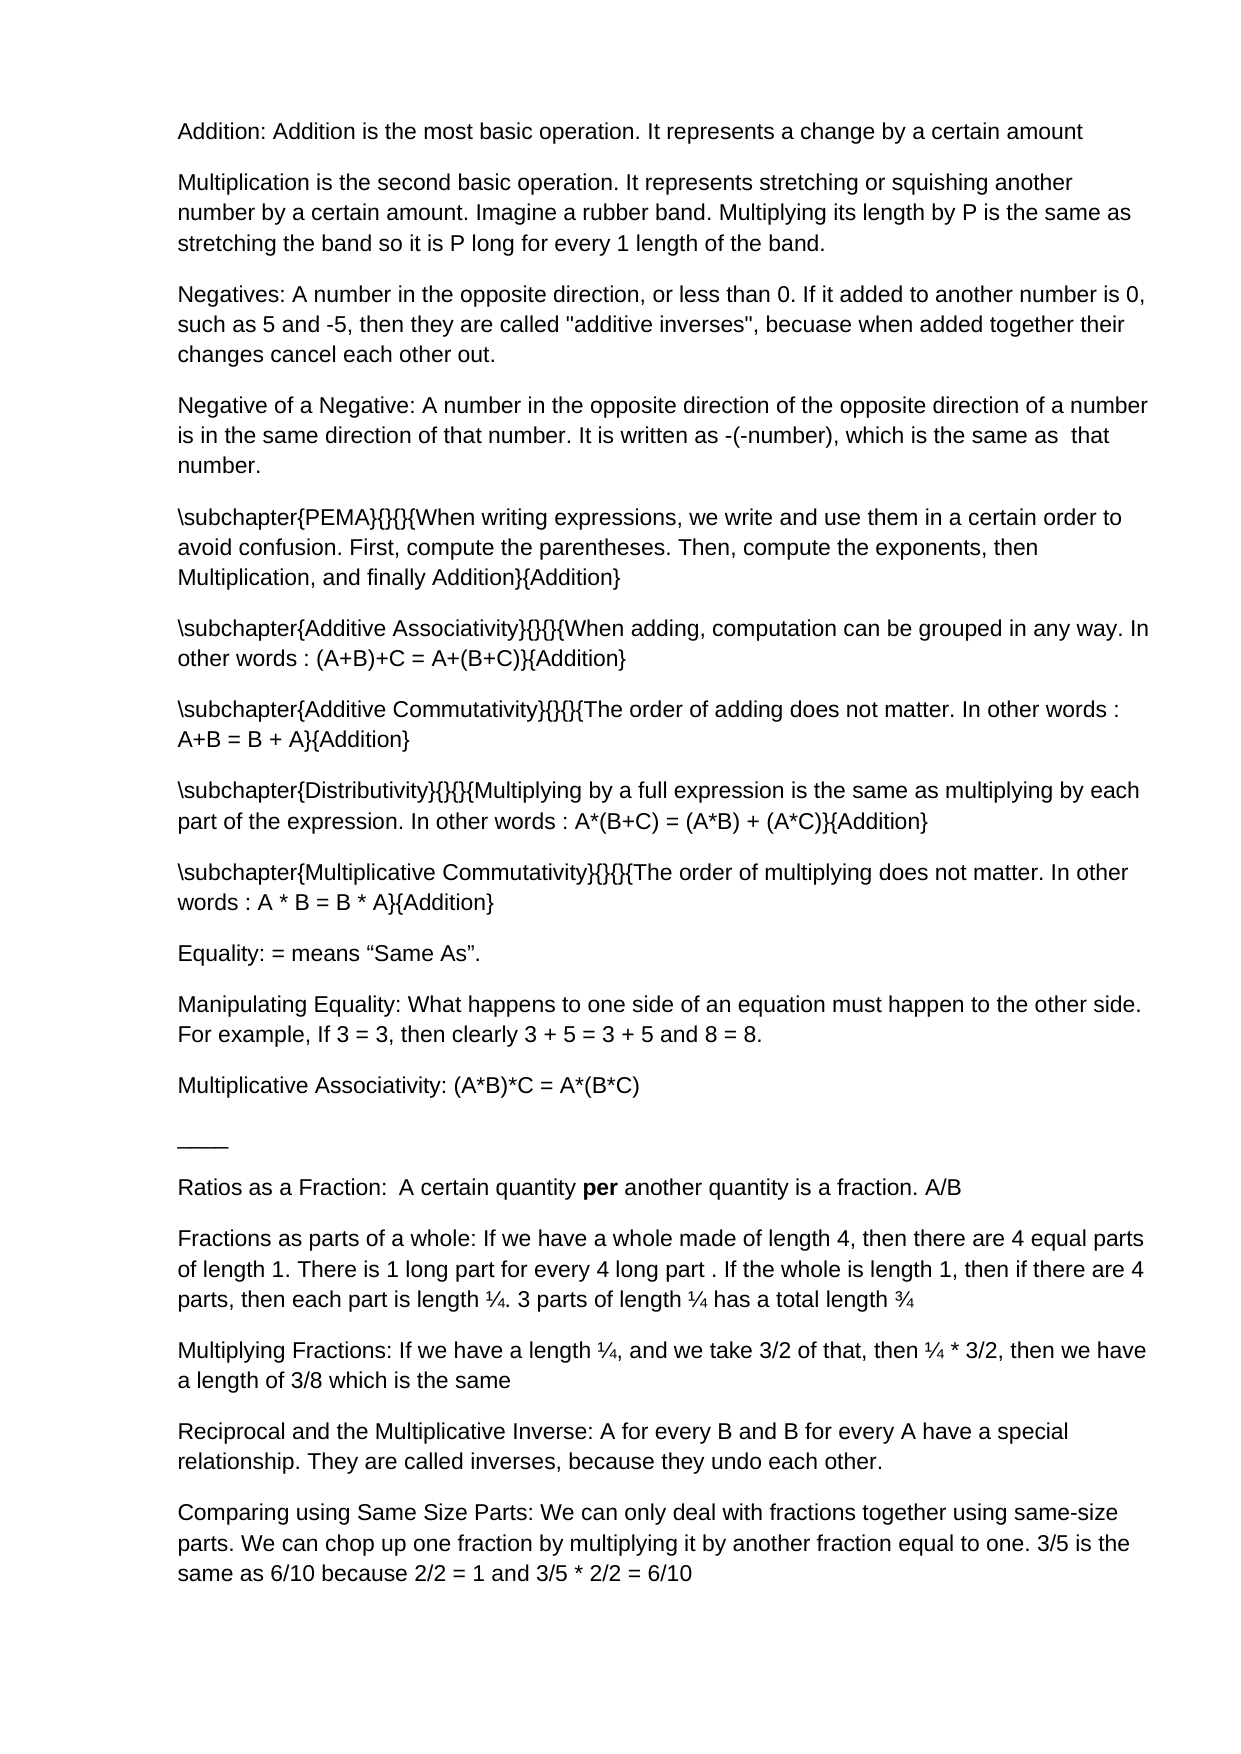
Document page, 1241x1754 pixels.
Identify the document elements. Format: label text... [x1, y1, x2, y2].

text \subchapter{Multiplicative Commutativity}{}{}{The order of multiplying does not matter. In other words : A * B = B * A}{Addition} [177, 859, 1152, 915]
text Reciprocal and the Multiplicative Inverse: A for every B and B for every A have a special relationship. They are called inverses, because they undo each other. [177, 1418, 1152, 1475]
text Addition: Addition is the most basic operation. It represents a change by a certain amount [177, 118, 1152, 144]
text \subchapter{PEMA}{}{}{When writing expressions, we write and use them in a certain order to avoid confusion. First, compute the parentheses. Then, compute the exponents, then Multiplication, and finally Addition}{Addition} [177, 503, 1152, 590]
text Manipulating Equality: What happens to one side of an equation must happen to the other side. For example, If 3 = 3, then clearly 3 + 5 = 3 + 5 and 8 = 8. [177, 991, 1152, 1048]
text Negatives: A number in the opposite direction, or less than 0. If it added to another number is 0, such as 5 and -5, then they are called "additive inverses", becuase when added together their changes cancel each other out. [177, 281, 1152, 367]
text Comparing using Same Size Parts: We can only deal with fractions together using same-size parts. We can chop up one fraction by multiplying it by another fraction equal to one. 3/5 is the same as 6/10 because 2/2 = 1 and 3/5 * 2/2 = 6/10 [177, 1499, 1152, 1586]
text Negative of a Negative: A number in the opposite direction of the opposite direction of a number is in the same direction of that number. It is written as -(-number), which is the same as that number. [177, 392, 1152, 479]
text \subchapter{Additive Associativity}{}{}{When adding, computation can be grouped in any way. In other words : (A+B)+C = A+(B+C)}{Addition} [177, 615, 1152, 672]
text ____ [177, 1123, 1152, 1150]
text \subchapter{Additive Commutativity}{}{}{The order of adding does not matter. In other words : A+B = B + A}{Addition} [177, 696, 1152, 753]
text Fractions as parts of a whole: If we have a whole made of length 4, then there are 4 equal parts of length 1. There is 1 long part for every 4 long part . If the whole is length 1, then if there are 4 parts, then each part is length ¼. 3 parts of length ¼ has a total length ¾ [177, 1225, 1152, 1312]
text Equality: = means “Same As”. [177, 940, 1152, 966]
text Ratios as a Fraction: A certain quantity per another quantity is a fraction. A/B [177, 1174, 1152, 1201]
text Multiplication is the second basic operation. It represents stretching or squishing another number by a certain amount. Imagine a rubber band. Multiplying its length by P is the same as stretching the band so it is P long for every 1 length of the band. [177, 169, 1152, 256]
text Multiplicative Associativity: (A*B)*C = A*(B*C) [177, 1072, 1152, 1099]
text Multiplying Fractions: If we have a length ¼, and we take 3/2 of that, then ¼ * 3/2, then we have a length of 3/8 which is the same [177, 1337, 1152, 1393]
text \subchapter{Distributivity}{}{}{Multiplying by a full expression is the same as multiplying by each part of the expression. In other words : A*(B+C) = (A*B) + (A*C)}{Addition} [177, 777, 1152, 834]
